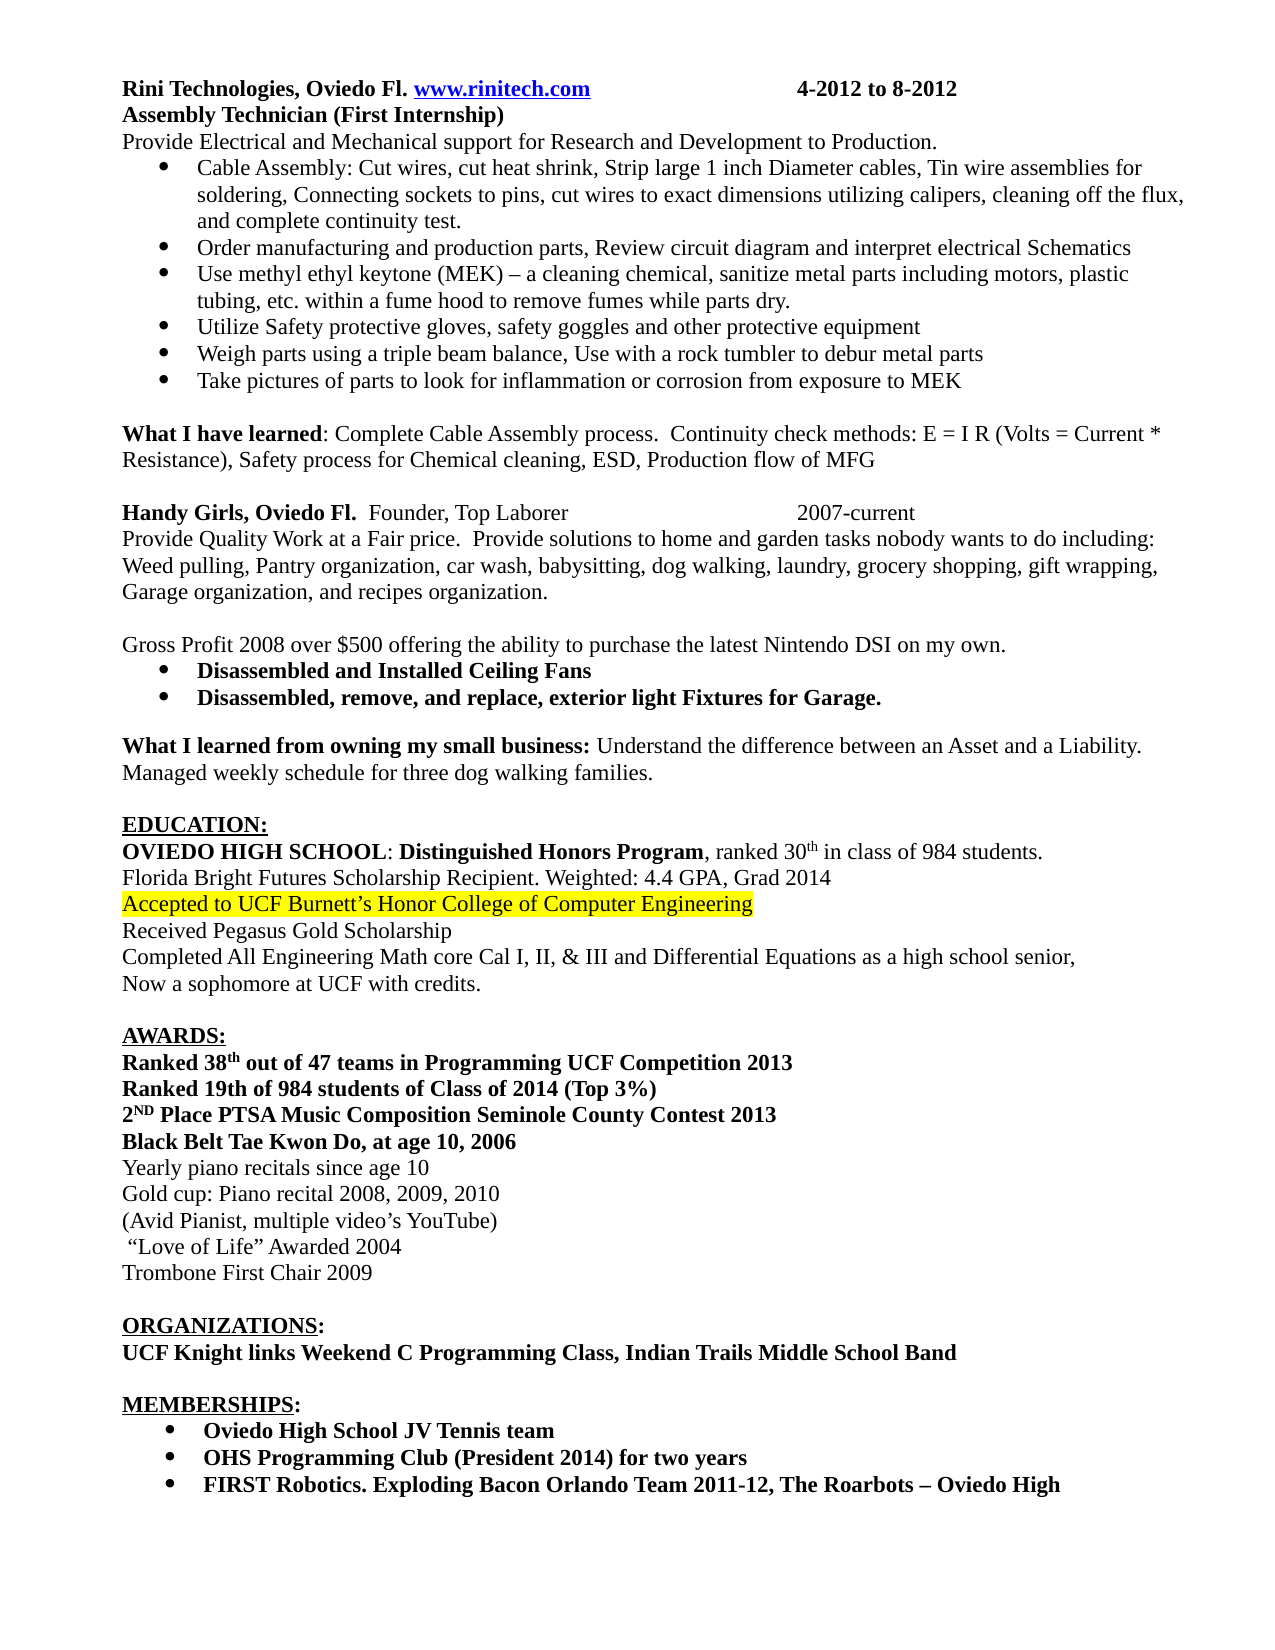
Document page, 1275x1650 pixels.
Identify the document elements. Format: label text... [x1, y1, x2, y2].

list Weigh parts using a triple beam balance, Use with a rock tumbler to debur metal parts [159, 340, 1190, 367]
text MEMBERSHIPS: [122, 1391, 1190, 1418]
text Black Belt Tae Kwon Do, at age 10, 2006 [122, 1128, 1190, 1154]
text Trombone First Chair 2009 [122, 1259, 1190, 1286]
text Ranked 38th out of 47 teams in Programming UCF Competition 2013 [122, 1049, 1190, 1075]
text Florida Bright Futures Scholarship Recipient. Weighted: 4.4 GPA, Grad 2014 [122, 864, 1190, 891]
text EDUCATION: [122, 811, 1190, 838]
text 2ND Place PTSA Music Composition Seminole County Contest 2013 [122, 1101, 1190, 1128]
text Ranked 19th of 984 students of Class of 2014 (Top 3%) [122, 1075, 1190, 1101]
text Accepted to UCF Burnett’s Honor College of Computer Engineering [122, 891, 1190, 917]
text Received Pegasus Gold Scholarship [122, 917, 1190, 943]
list OHS Programming Club (President 2014) for two years [166, 1444, 1190, 1471]
text Gold cup: Piano recital 2008, 2009, 2010 [122, 1180, 1190, 1207]
list FIRST Robotics. Exploding Bacon Orlando Team 2011-12, The Roarbots – Oviedo High [166, 1471, 1190, 1498]
text Now a sophomore at UCF with credits. [122, 969, 1190, 996]
text Rini Technologies, Oviedo Fl. www.rinitech.com 4-2012 to 8-2012 [122, 75, 1190, 101]
text Assembly Technician (First Internship) [122, 101, 1190, 128]
text Gross Profit 2008 over $500 offering the ability to purchase the latest Nintendo DSI on my own. [122, 631, 1190, 657]
text UCF Knight links Weekend C Programming Class, Indian Trails Middle School Band [122, 1338, 1190, 1365]
text AWARDS: [122, 1022, 1190, 1049]
list Take pictures of parts to look for inflammation or corrosion from exposure to MEK [159, 367, 1190, 394]
text Yearly piano recitals since age 10 [122, 1154, 1190, 1180]
text (Avid Pianist, multiple video’s YouTube) [122, 1207, 1190, 1233]
text What I have learned: Complete Cable Assembly process. Continuity check methods: E = I R (Volts = Current * Resistance), Safety process for Chemical cleaning, ESD, Production flow of MFG [122, 420, 1190, 473]
list Oviedo High School JV Tennis team [166, 1418, 1190, 1444]
list Utilize Safety protective gloves, safety goggles and other protective equipment [159, 313, 1190, 340]
list Disassembled, remove, and replace, exterior light Fixtures for Garage. [159, 684, 1190, 711]
text Provide Quality Work at a Fair price. Provide solutions to home and garden tasks nobody wants to do including: Weed pulling, Pantry organization, car wash, babysitting, dog walking, laundry, grocery shopping, gift wrapping, Garage organization, and recipes organization. [122, 526, 1190, 604]
text Handy Girls, Oviedo Fl. Founder, Top Laborer 2007-current [122, 499, 1190, 526]
text What I learned from owning my small business: Understand the difference between an Asset and a Liability. Managed weekly schedule for three dog walking families. [122, 732, 1190, 785]
text Provide Electrical and Mechanical support for Research and Development to Production. [122, 128, 1190, 154]
list Disassembled and Installed Ceiling Fans [159, 657, 1190, 684]
list Order manufacturing and production parts, Review circuit diagram and interpret electrical Schematics [159, 233, 1190, 260]
text “Love of Life” Awarded 2004 [122, 1233, 1190, 1259]
text Completed All Engineering Math core Cal I, II, & III and Differential Equations as a high school senior, [122, 943, 1190, 969]
text ORGANIZATIONS: [122, 1312, 1190, 1338]
text OVIEDO HIGH SCHOOL: Distinguished Honors Program, ranked 30th in class of 984 students. [122, 838, 1190, 864]
list Use methyl ethyl keytone (MEK) – a cleaning chemical, sanitize metal parts including motors, plastic tubing, etc. within a fume hood to remove fumes while parts dry. [159, 260, 1190, 313]
list Cable Assembly: Cut wires, cut heat shrink, Strip large 1 inch Diameter cables, Tin wire assemblies for soldering, Connecting sockets to pins, cut wires to exact dimensions utilizing calipers, cleaning off the flux, and complete continuity test. [159, 154, 1190, 233]
